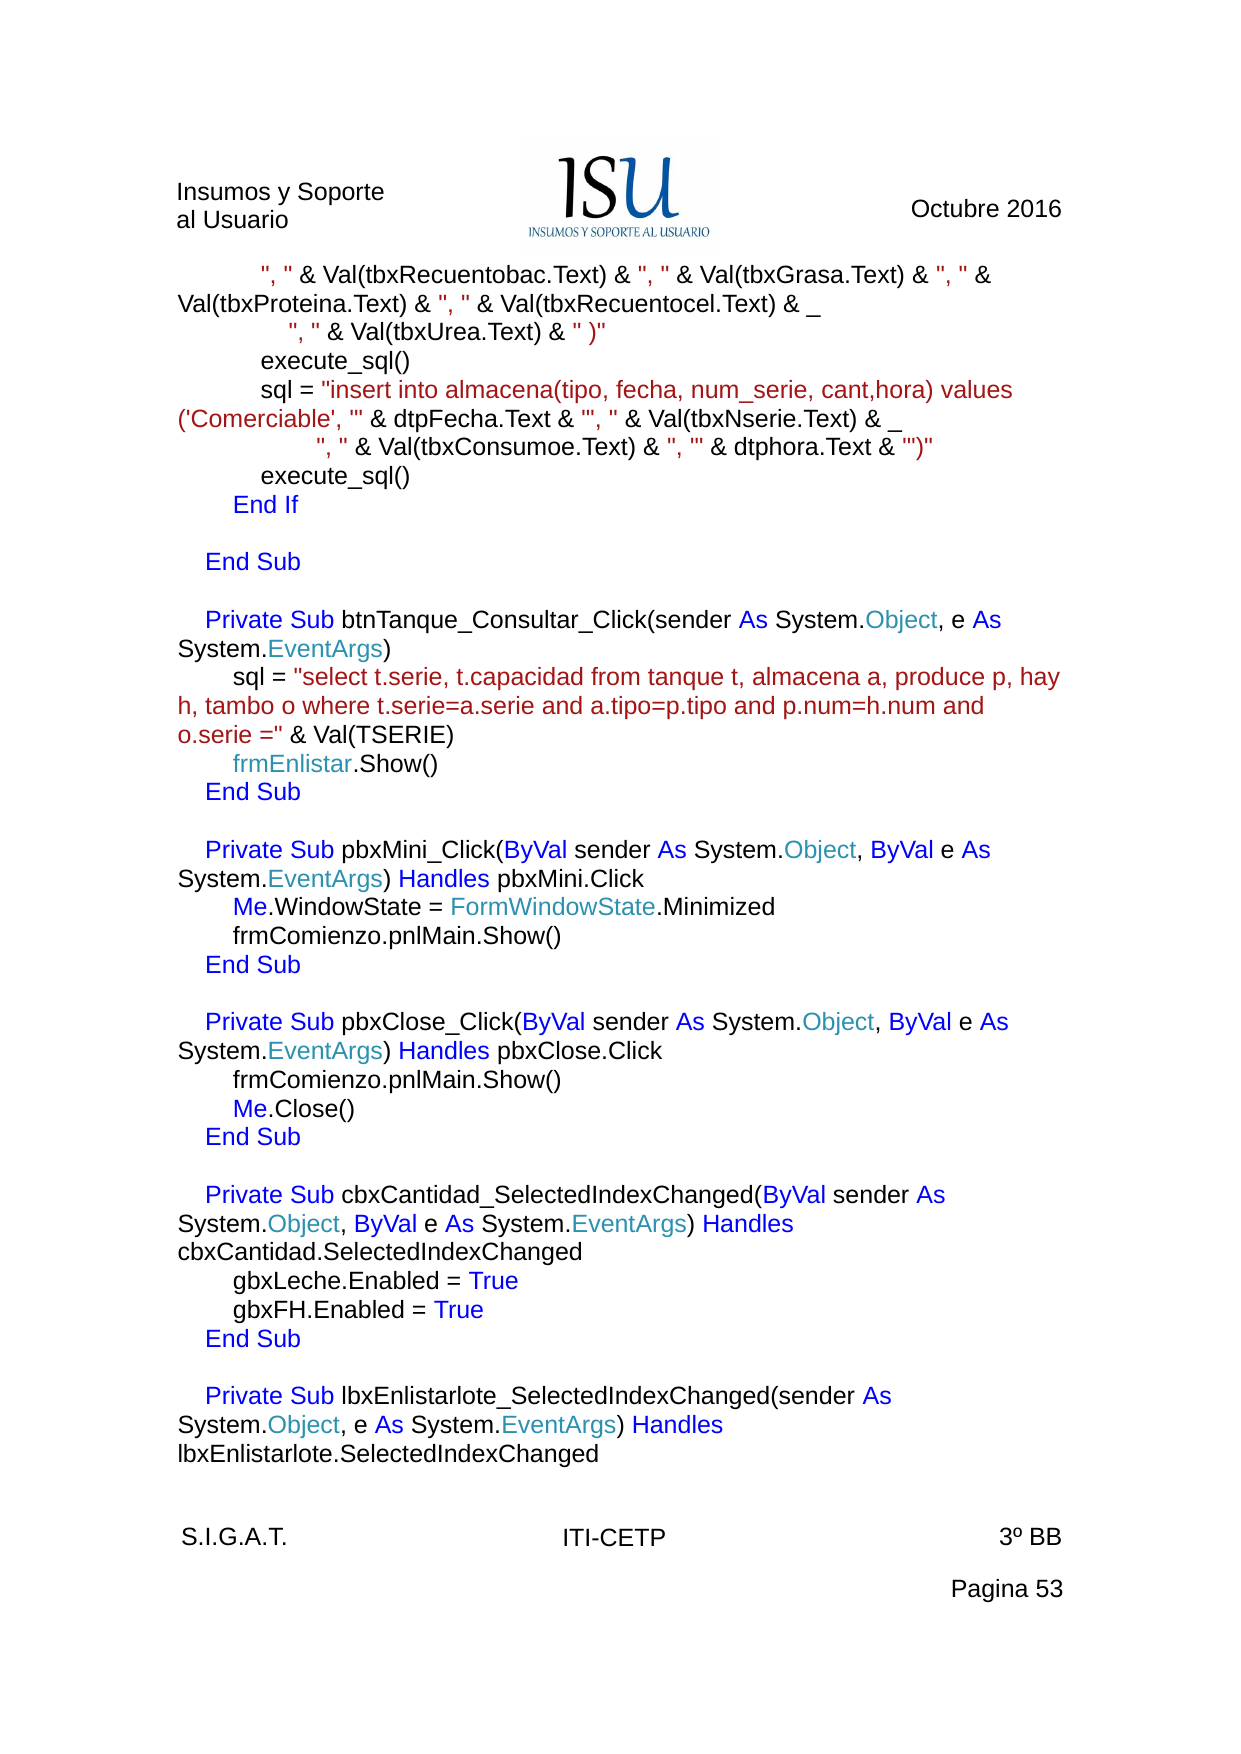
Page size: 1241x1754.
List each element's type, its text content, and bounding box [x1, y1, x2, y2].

text sql = "select t.serie, t.capacidad from tanque t, almacena a, produce p, hay h, tambo o where t.serie=a.serie and a.tipo=p.tipo and p.num=h.num and o.serie =" & Val(TSERIE) [177, 662, 1063, 748]
text execute_sql() [177, 346, 1063, 375]
text ", " & Val(tbxRecuentobac.Text) & ", " & Val(tbxGrasa.Text) & ", " & Val(tbxProteina.Text) & ", " & Val(tbxRecuentocel.Text) & _ [177, 260, 1063, 317]
text frmComienzo.pnlMain.Show() [177, 1065, 1063, 1093]
text frmComienzo.pnlMain.Show() [177, 921, 1063, 950]
text End If [177, 490, 1063, 518]
picture [517, 138, 723, 252]
text End Sub [177, 1323, 1063, 1352]
text End Sub [177, 1122, 1063, 1151]
text Private Sub pbxMini_Click(ByVal sender As System.Object, ByVal e As System.EventArgs) Handles pbxMini.Click [177, 835, 1063, 892]
text ", " & Val(tbxUrea.Text) & " )" [177, 317, 1063, 346]
text End Sub [177, 950, 1063, 978]
text Me.WindowState = FormWindowState.Minimized [177, 892, 1063, 921]
text End Sub [177, 777, 1063, 806]
text Private Sub lbxEnlistarlote_SelectedIndexChanged(sender As System.Object, e As System.EventArgs) Handles lbxEnlistarlote.SelectedIndexChanged [177, 1381, 1063, 1467]
text frmEnlistar.Show() [177, 748, 1063, 777]
text gbxLeche.Enabled = True [177, 1266, 1063, 1295]
text Me.Close() [177, 1093, 1063, 1122]
text Private Sub pbxClose_Click(ByVal sender As System.Object, ByVal e As System.EventArgs) Handles pbxClose.Click [177, 1007, 1063, 1065]
text Private Sub cbxCantidad_SelectedIndexChanged(ByVal sender As System.Object, ByVal e As System.EventArgs) Handles cbxCantidad.SelectedIndexChanged [177, 1180, 1063, 1266]
text execute_sql() [177, 461, 1063, 490]
text gbxFH.Enabled = True [177, 1295, 1063, 1323]
text sql = "insert into almacena(tipo, fecha, num_serie, cant,hora) values ('Comerciable', '" & dtpFecha.Text & "', " & Val(tbxNserie.Text) & _ [177, 375, 1063, 432]
text Private Sub btnTanque_Consultar_Click(sender As System.Object, e As System.EventArgs) [177, 605, 1063, 662]
text ", " & Val(tbxConsumoe.Text) & ", '" & dtphora.Text & "')" [177, 432, 1063, 461]
text End Sub [177, 547, 1063, 576]
